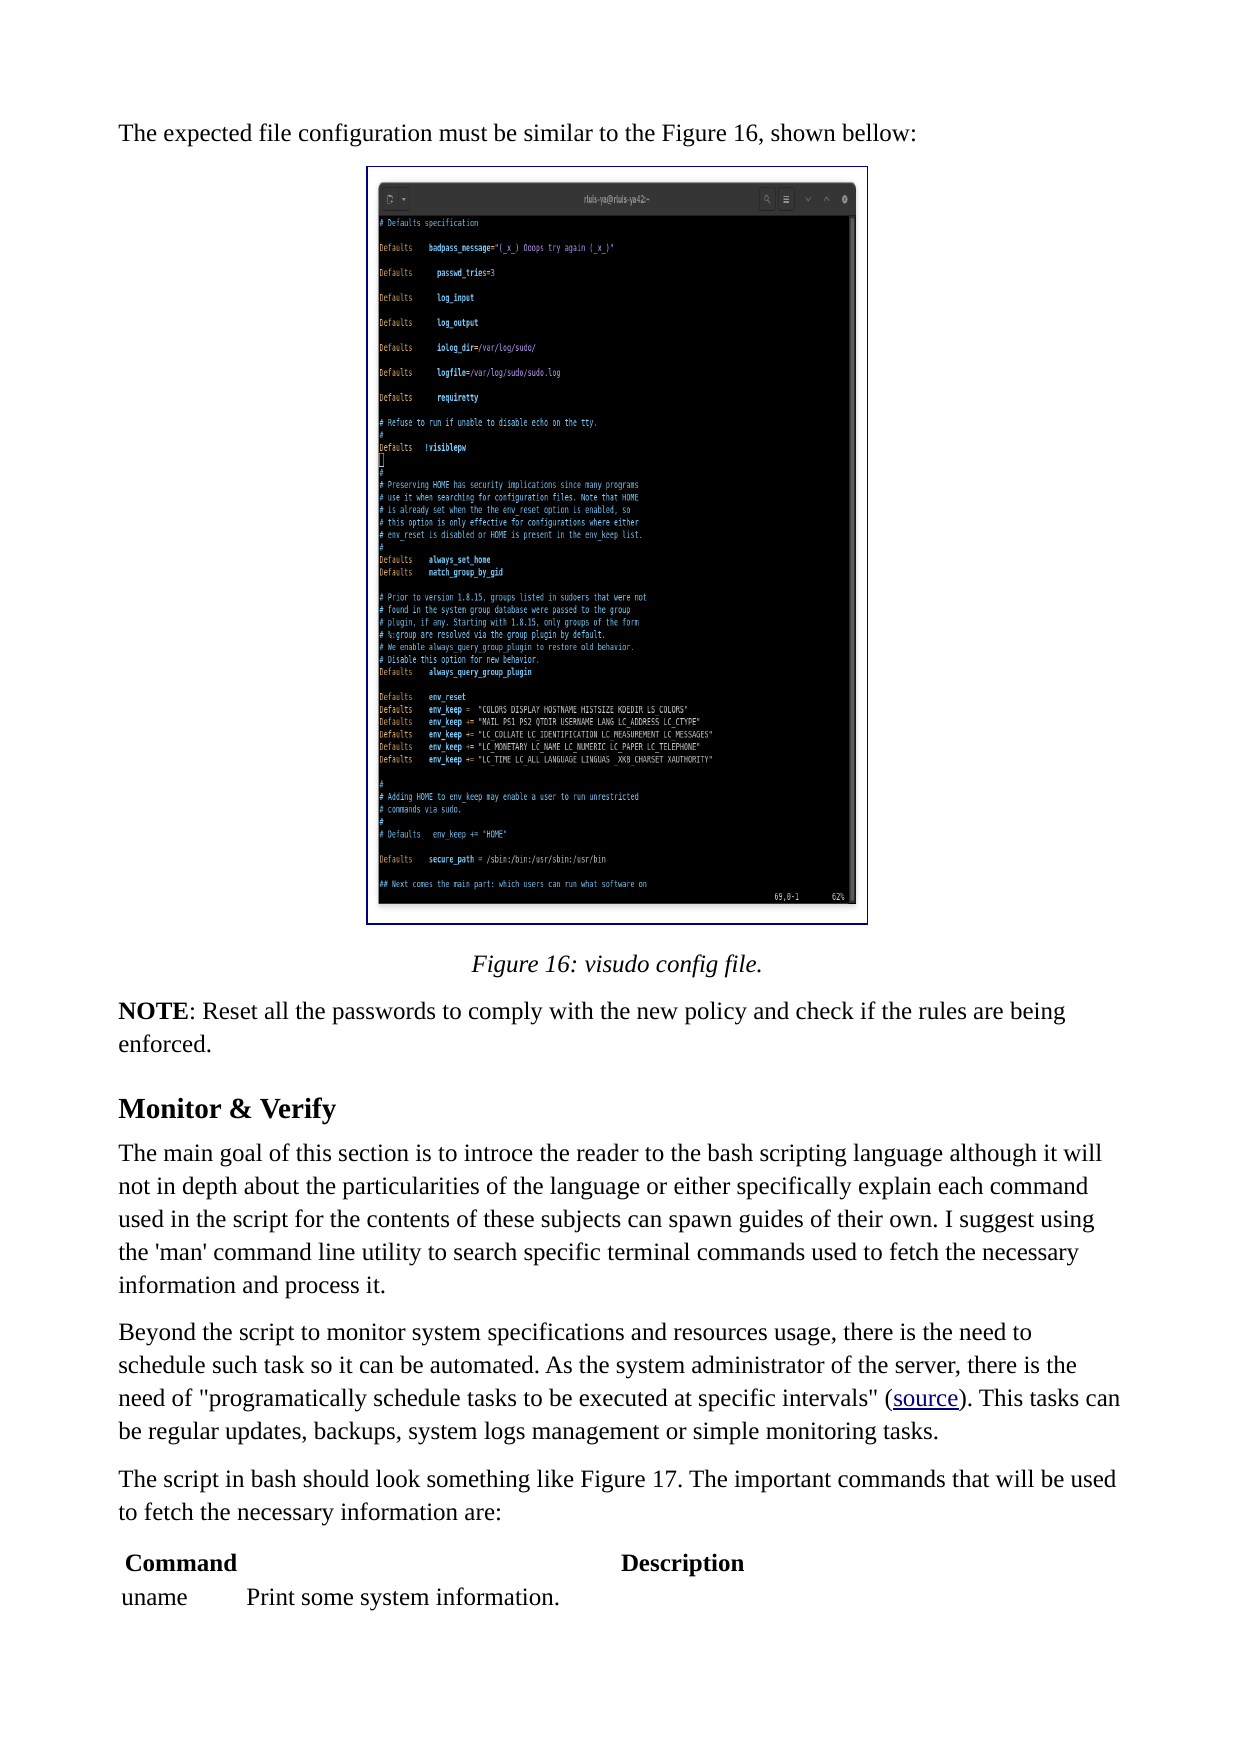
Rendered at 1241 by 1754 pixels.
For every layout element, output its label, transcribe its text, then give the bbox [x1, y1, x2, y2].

picture [368, 167, 867, 923]
text Figure 16: visudo config file. [118, 949, 1122, 978]
table_cell Print some system information. [243, 1579, 1122, 1614]
text NOTE: Reset all the passwords to comply with the new policy and check if the rules are being enforced. [118, 996, 1122, 1058]
text The main goal of this section is to introce the reader to the bash scripting language although it will not in depth about the particularities of the language or either specifically explain each command used in the script for the contents of these subjects can spawn guides of their own. I suggest using the 'man' command line utility to search specific terminal commands used to fetch the necessary information and process it. [118, 1138, 1122, 1298]
table_header Command [118, 1545, 243, 1579]
text The expected file configuration must be similar to the Figure 16, shown bellow: [118, 118, 1122, 147]
table_cell uname [118, 1579, 243, 1614]
subtitle Monitor & Verify [118, 1092, 1122, 1125]
text Beyond the script to monitor system specifications and resources usage, there is the need to schedule such task so it can be automated. As the system administrator of the server, there is the need of "programatically schedule tasks to be executed at specific intervals" (source). This tasks can be regular updates, backups, system logs management or simple monitoring tasks. [118, 1317, 1122, 1445]
text The script in bash should look something like Figure 17. The important commands that will be used to fetch the necessary information are: [118, 1464, 1122, 1526]
table_header Description [243, 1545, 1122, 1579]
